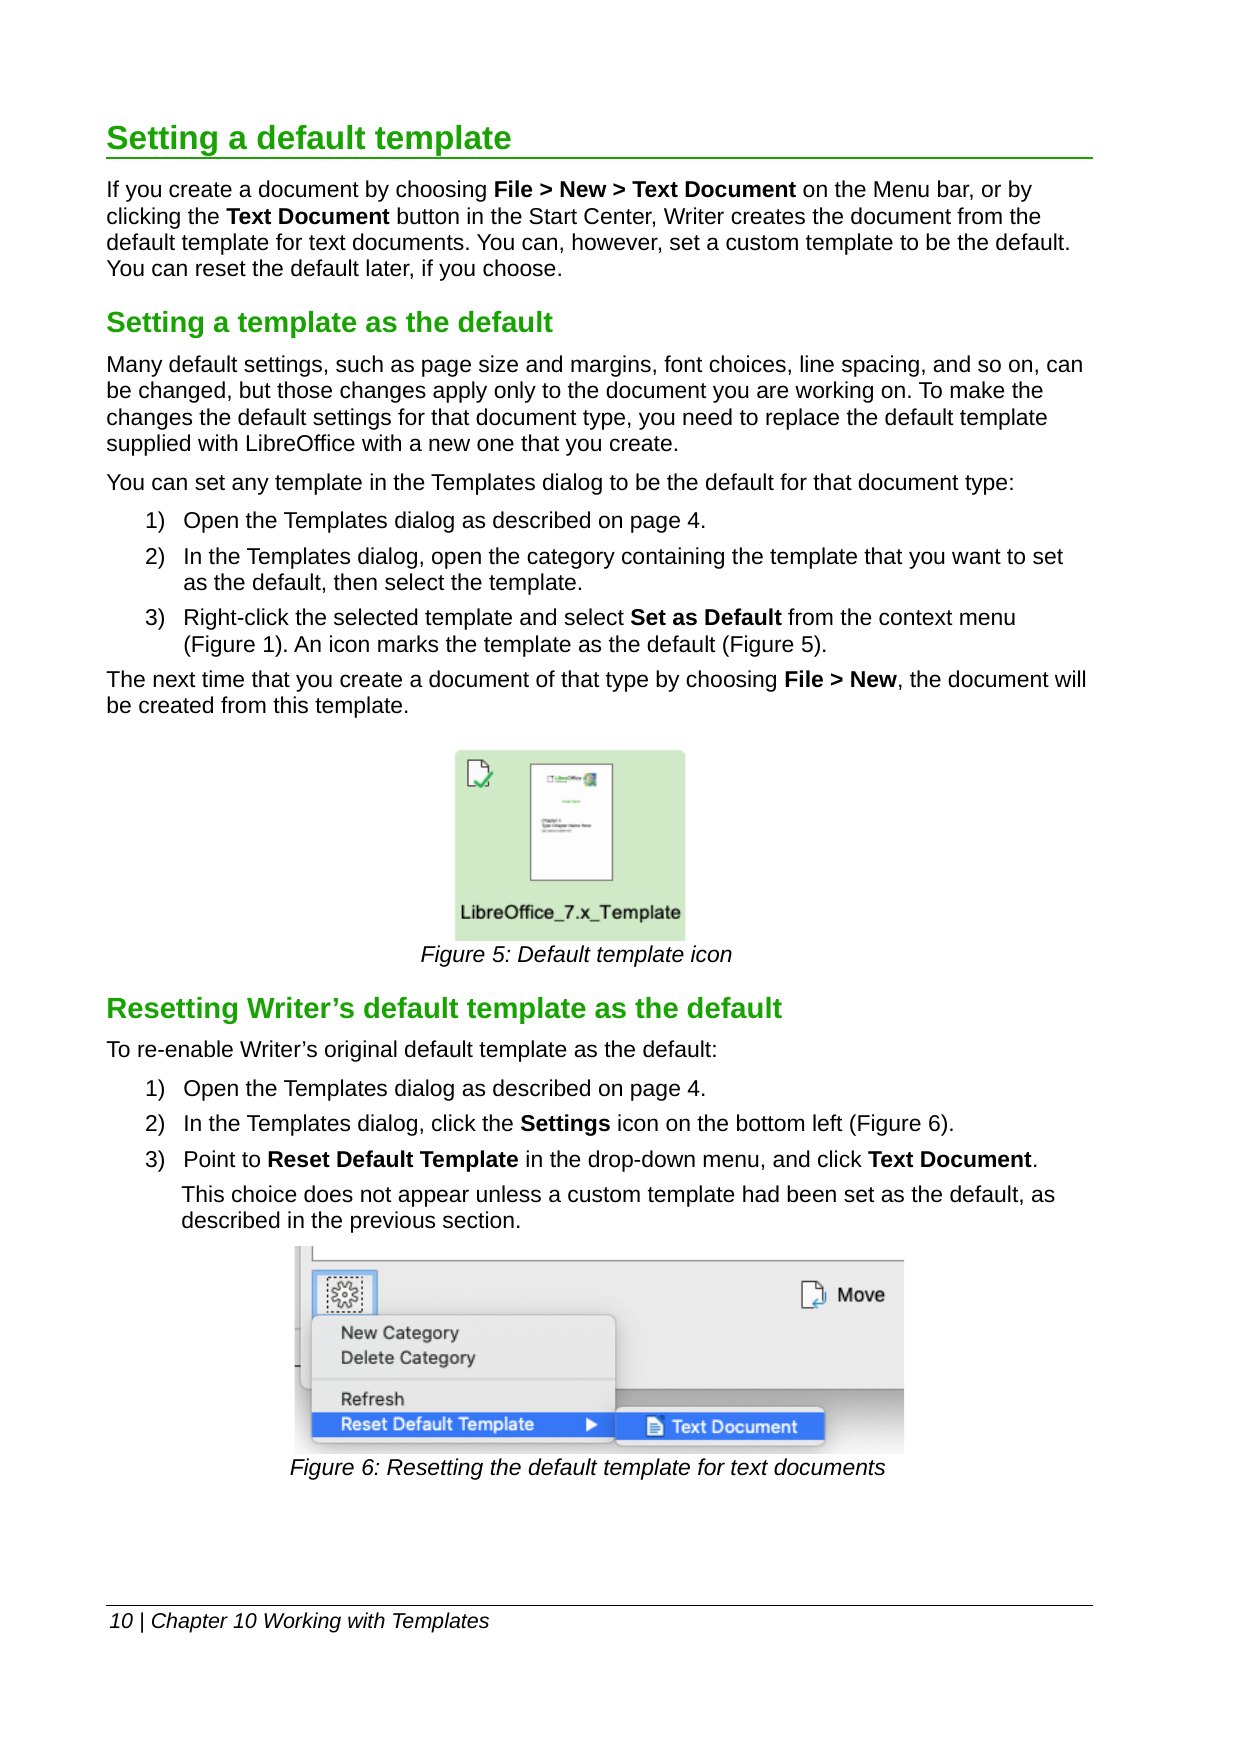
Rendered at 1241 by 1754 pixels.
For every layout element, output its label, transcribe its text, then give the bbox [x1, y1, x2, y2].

list Open the Templates dialog as described on page 4. [165, 1075, 1093, 1101]
text Figure 5: Default template icon [420, 731, 778, 967]
list In the Templates dialog, open the category containing the template that you want to set as the default, then select the template. [165, 543, 1093, 595]
list Point to Reset Default Template in the drop-down menu, and click Text Document. [165, 1146, 1093, 1172]
text Many default settings, such as page size and margins, font choices, line spacing, and so on, can be changed, but those changes apply only to the document you are working on. To make the changes the default settings for that document type, you need to replace the default template supplied with LibreOffice with a new one that you create. [106, 351, 1093, 456]
list To re-enable Writer’s original default template as the default: [106, 1036, 1093, 1063]
picture [447, 731, 693, 941]
subtitle Setting a template as the default [106, 305, 1093, 339]
list Open the Templates dialog as described on page 4. [165, 507, 1093, 534]
text Figure 6: Resetting the default template for text documents [289, 1246, 909, 1480]
list You can set any template in the Templates dialog to be the default for that document type: [106, 469, 1093, 495]
text This choice does not appear unless a custom template had been set as the default, as described in the previous section. [181, 1181, 1093, 1233]
text If you create a document by choosing File > New > Text Document on the Menu bar, or by clicking the Text Document button in the Start Center, Writer creates the document from the default template for text documents. You can, however, set a custom template to be the default. You can reset the default later, if you choose. [106, 176, 1093, 282]
subtitle Setting a default template [106, 118, 1093, 157]
text The next time that you create a document of that type by choosing File > New, the document will be created from this template. [106, 666, 1093, 718]
list In the Templates dialog, click the Settings icon on the bottom left (Figure 6). [165, 1110, 1093, 1137]
subtitle Resetting Writer’s default template as the default [106, 991, 1093, 1024]
list Right-click the selected template and select Set as Default from the context menu (Figure 1). An icon marks the template as the default (Figure 5). [165, 604, 1093, 657]
picture [294, 1246, 905, 1454]
